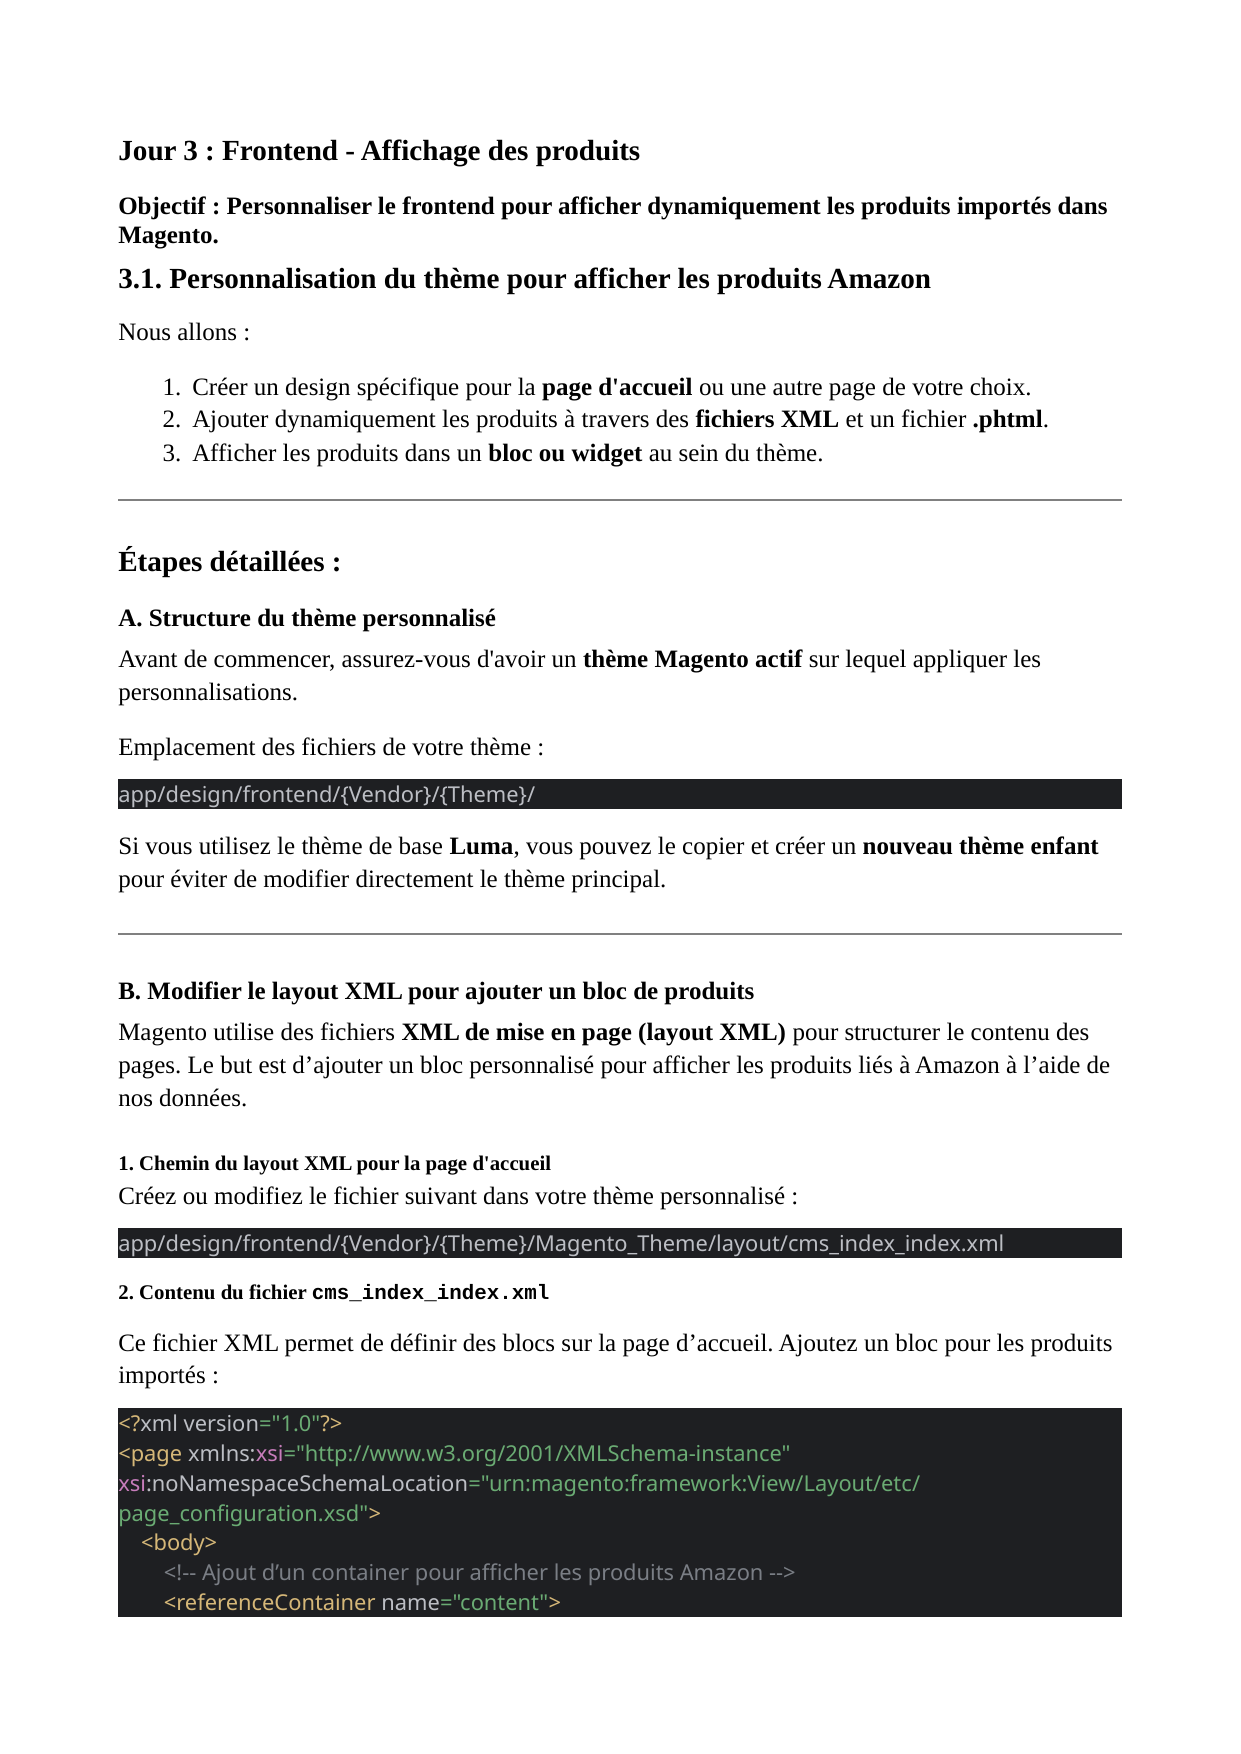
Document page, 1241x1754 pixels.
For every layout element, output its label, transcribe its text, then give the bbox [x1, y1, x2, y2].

text Ce fichier XML permet de définir des blocs sur la page d’accueil. Ajoutez un bloc pour les produits importés : [118, 1328, 1122, 1389]
subtitle Étapes détaillées : [118, 544, 1122, 578]
text Nous allons : [118, 317, 1122, 345]
subtitle A. Structure du thème personnalisé [118, 603, 1122, 631]
subtitle Jour 3 : Frontend - Affichage des produits [118, 133, 1122, 166]
text Emplacement des fichiers de votre thème : [118, 732, 1122, 761]
subtitle B. Modifier le layout XML pour ajouter un bloc de produits [118, 976, 1122, 1004]
list Afficher les produits dans un bloc ou widget au sein du thème. [162, 438, 1122, 466]
text Magento utilise des fichiers XML de mise en page (layout XML) pour structurer le contenu des pages. Le but est d’ajouter un bloc personnalisé pour afficher les produits liés à Amazon à l’aide de nos données. [118, 1017, 1122, 1112]
text app/design/frontend/{Vendor}/{Theme}/ [118, 779, 1122, 809]
subtitle 2. Contenu du fichier cms_index_index.xml [118, 1280, 1122, 1306]
list Créer un design spécifique pour la page d'accueil ou une autre page de votre choix. [162, 372, 1122, 400]
list Ajouter dynamiquement les produits à travers des fichiers XML et un fichier .phtml. [162, 404, 1122, 433]
subtitle Objectif : Personnaliser le frontend pour afficher dynamiquement les produits importés dans Magento. [118, 191, 1122, 249]
subtitle 3.1. Personnalisation du thème pour afficher les produits Amazon [118, 261, 1122, 295]
subtitle 1. Chemin du layout XML pour la page d'accueil [118, 1150, 1122, 1174]
text app/design/frontend/{Vendor}/{Theme}/Magento_Theme/layout/cms_index_index.xml [118, 1228, 1122, 1258]
text Avant de commencer, assurez-vous d'avoir un thème Magento actif sur lequel appliquer les personnalisations. [118, 644, 1122, 706]
text Si vous utilisez le thème de base Luma, vous pouvez le copier et créer un nouveau thème enfant pour éviter de modifier directement le thème principal. [118, 831, 1122, 893]
text Créez ou modifiez le fichier suivant dans votre thème personnalisé : [118, 1181, 1122, 1209]
text <?xml version="1.0"?> <page xmlns:xsi="http://www.w3.org/2001/XMLSchema-instance" xsi:noNamespaceSchemaLocation="urn:magento:framework:View/Layout/etc/page_configuration.xsd"> <body> <!-- Ajout d’un container pour afficher les produits Amazon --> <referenceContainer name="content"> [118, 1408, 1122, 1617]
